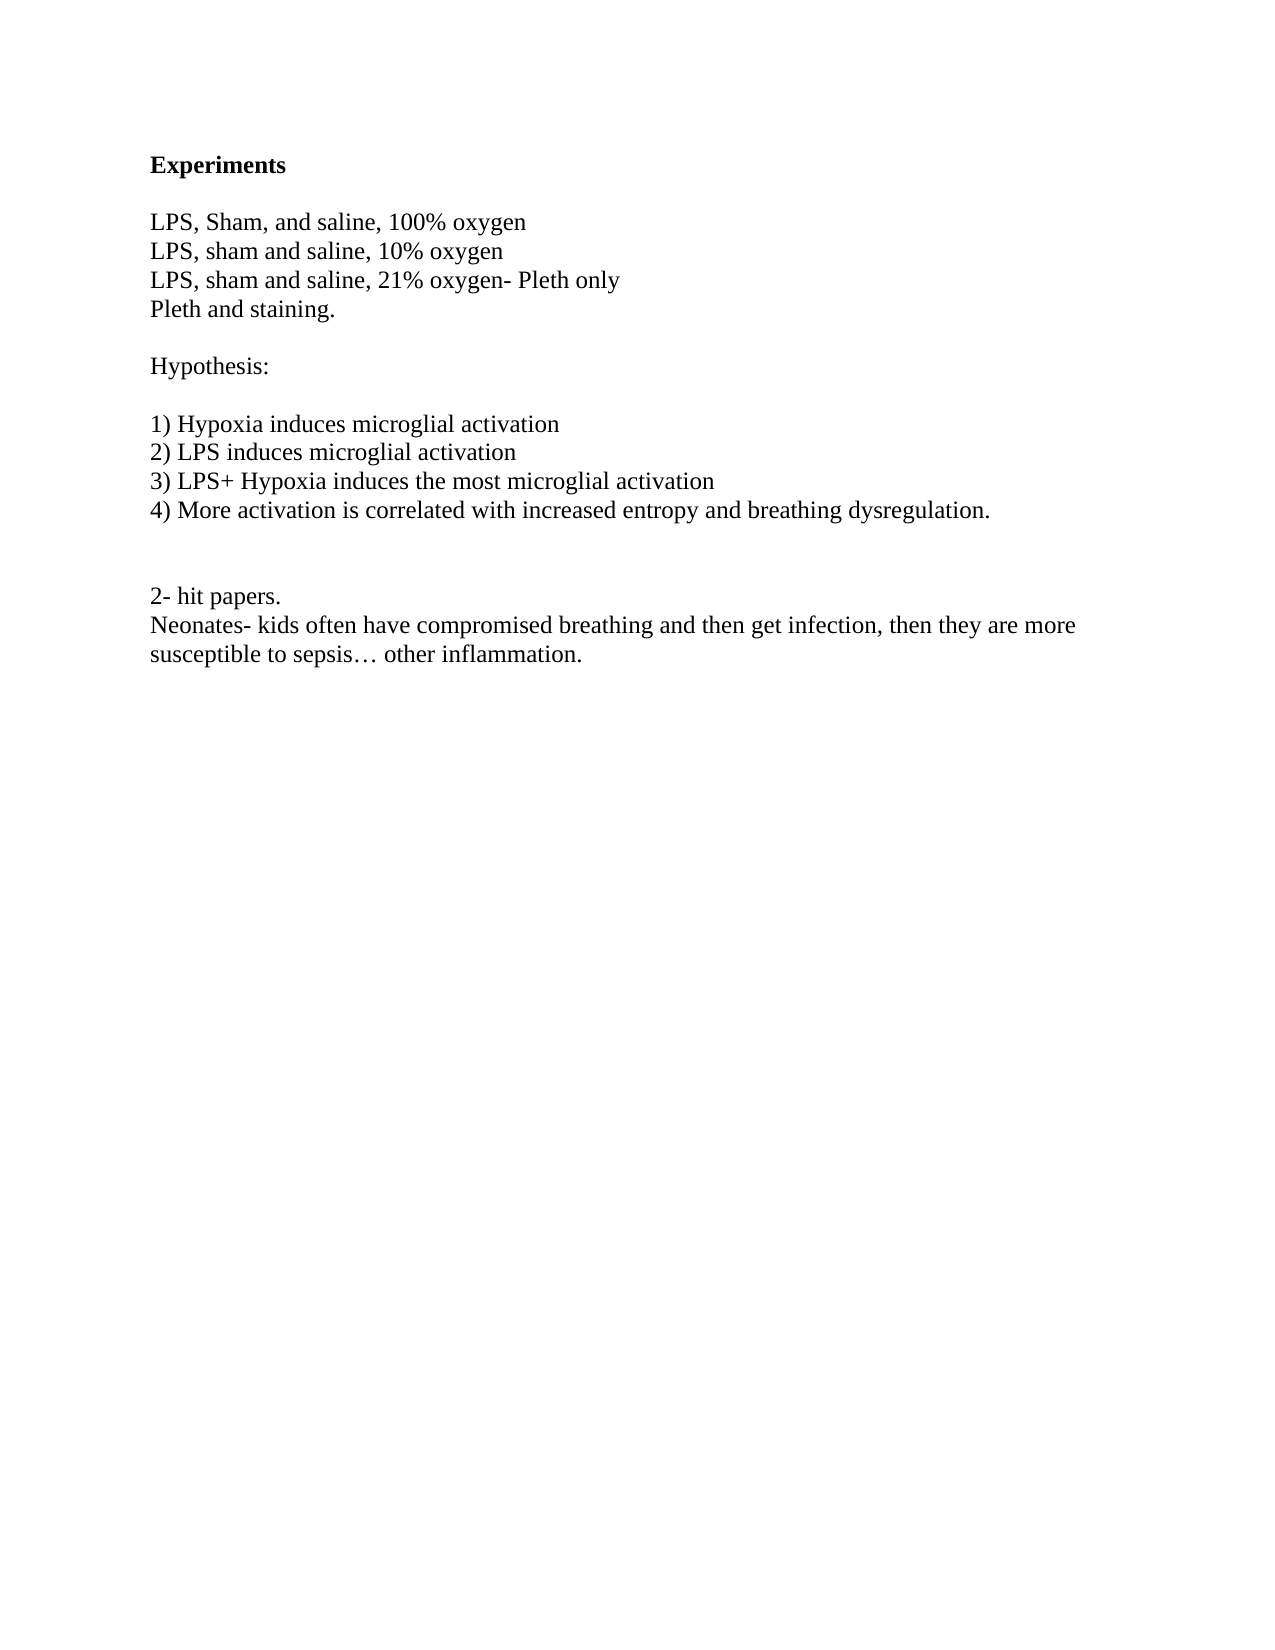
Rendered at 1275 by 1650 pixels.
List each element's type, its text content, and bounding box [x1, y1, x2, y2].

text 3) LPS+ Hypoxia induces the most microglial activation [150, 466, 1125, 495]
text 2- hit papers. [150, 581, 1125, 610]
text Hypothesis: [150, 351, 1125, 380]
text 1) Hypoxia induces microglial activation [150, 409, 1125, 437]
text Experiments [150, 150, 1125, 179]
text LPS, Sham, and saline, 100% oxygen [150, 207, 1125, 236]
text LPS, sham and saline, 21% oxygen- Pleth only [150, 265, 1125, 294]
text 2) LPS induces microglial activation [150, 437, 1125, 466]
text Neonates- kids often have compromised breathing and then get infection, then they are more susceptible to sepsis… other inflammation. [150, 610, 1125, 667]
text 4) More activation is correlated with increased entropy and breathing dysregulation. [150, 495, 1125, 524]
text LPS, sham and saline, 10% oxygen [150, 236, 1125, 265]
text Pleth and staining. [150, 294, 1125, 322]
